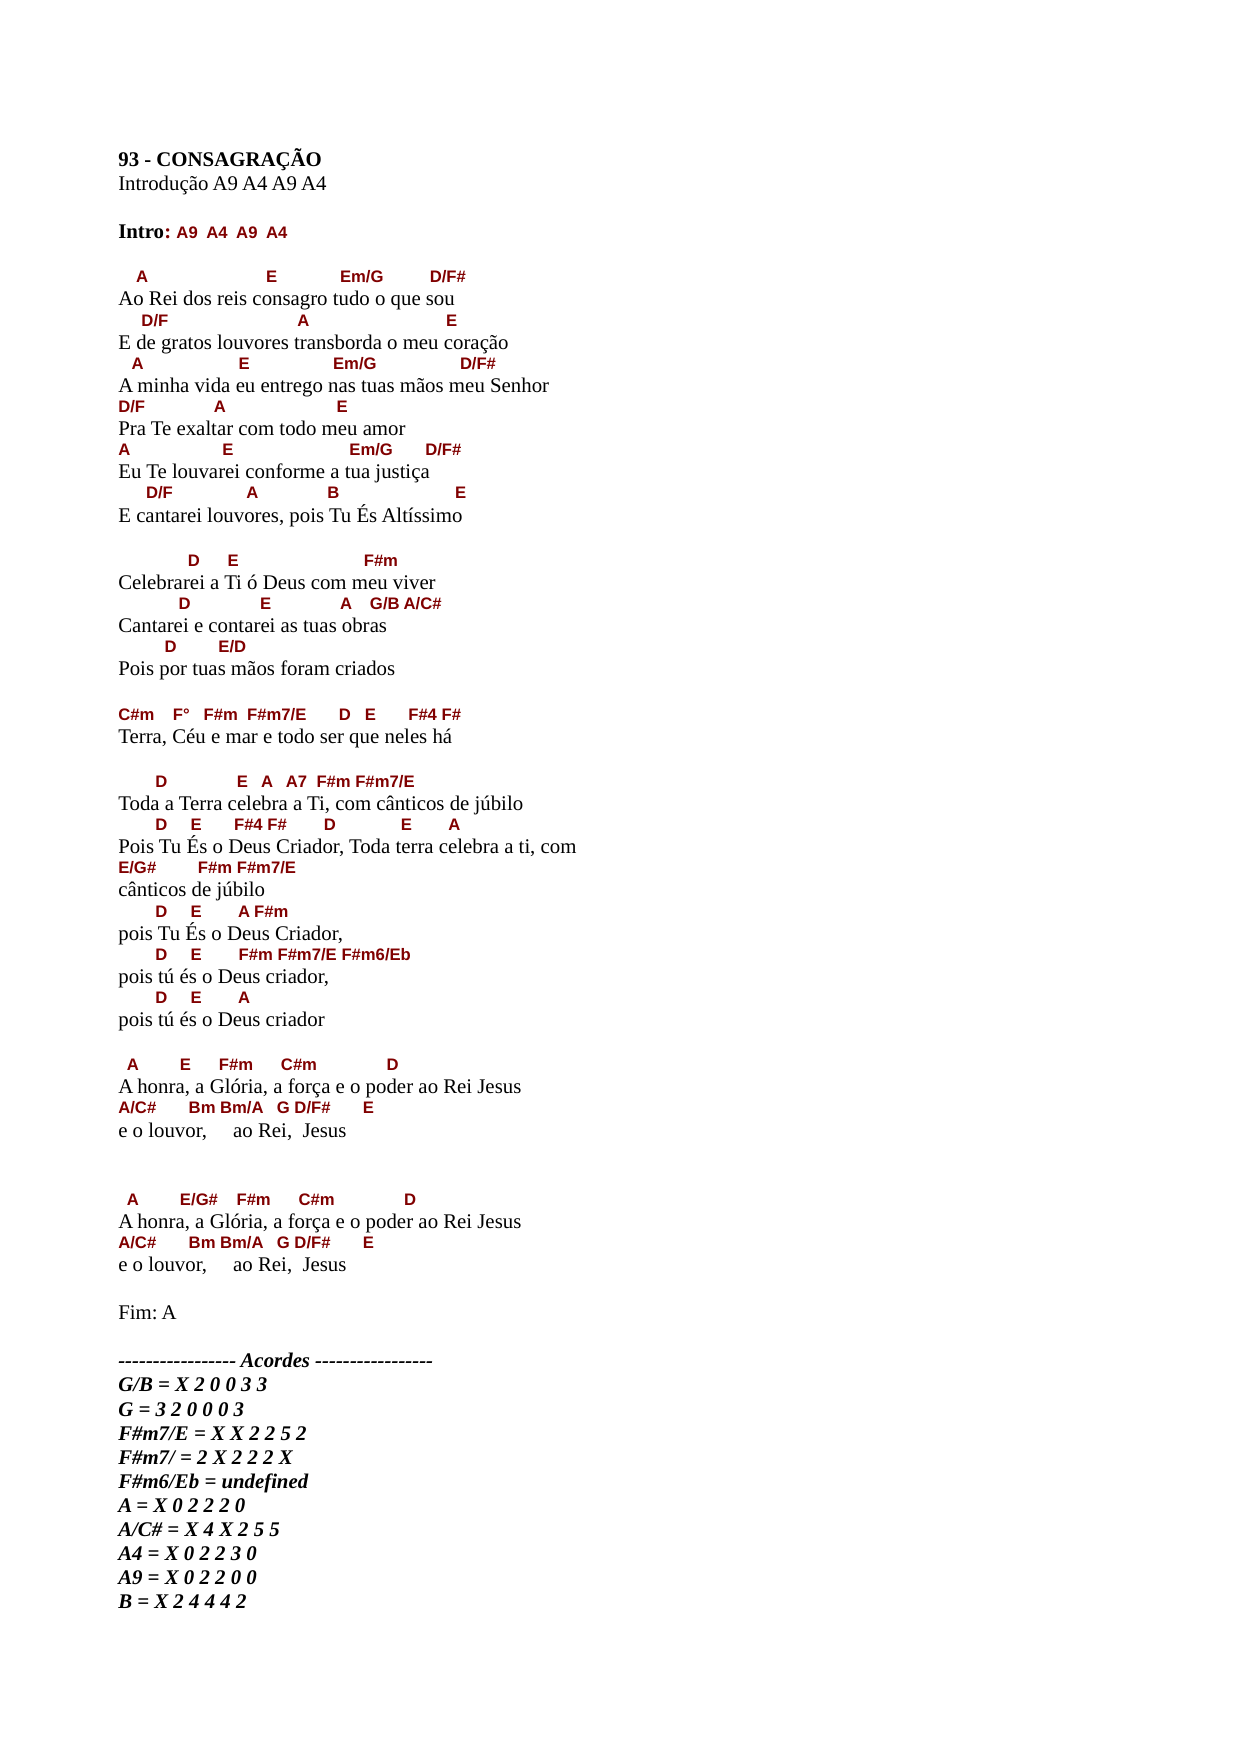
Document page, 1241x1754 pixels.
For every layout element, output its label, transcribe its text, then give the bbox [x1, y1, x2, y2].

text e o louvor, ao Rei, Jesus [118, 1117, 1122, 1142]
text Pois Tu És o Deus Criador, Toda terra celebra a ti, com [118, 834, 1122, 858]
text D/F A E [118, 310, 1122, 329]
text D E A A7 F#m F#m7/E [118, 772, 1122, 791]
text E cantarei louvores, pois Tu És Altíssimo [118, 502, 1122, 527]
text A/C# = X 4 X 2 5 5 [118, 1517, 1122, 1541]
text D E/D [118, 637, 1122, 656]
text F#m6/Eb = undefined [118, 1469, 1122, 1493]
text A/C# Bm Bm/A G D/F# E [118, 1098, 1122, 1117]
text A minha vida eu entrego nas tuas mãos meu Senhor [118, 373, 1122, 397]
text Pra Te exaltar com todo meu amor [118, 416, 1122, 440]
text Eu Te louvarei conforme a tua justiça [118, 459, 1122, 483]
text E de gratos louvores transborda o meu coração [118, 329, 1122, 354]
text A E Em/G D/F# [118, 354, 1122, 373]
text A honra, a Glória, a força e o poder ao Rei Jesus [118, 1074, 1122, 1098]
text e o louvor, ao Rei, Jesus [118, 1252, 1122, 1276]
text pois Tu És o Deus Criador, [118, 921, 1122, 944]
text Fim: A [118, 1300, 1122, 1324]
text Terra, Céu e mar e todo ser que neles há [118, 723, 1122, 748]
text D E F#m [118, 551, 1122, 570]
text D/F A B E [118, 483, 1122, 502]
text cânticos de júbilo [118, 877, 1122, 901]
text E/G# F#m F#m7/E [118, 858, 1122, 877]
text D/F A E [118, 397, 1122, 416]
text D E A G/B A/C# [118, 594, 1122, 613]
text Intro: A9 A4 A9 A4 [118, 219, 1122, 243]
text D E A [118, 988, 1122, 1007]
text A E/G# F#m C#m D [118, 1190, 1122, 1209]
text D E A F#m [118, 901, 1122, 921]
text A9 = X 0 2 2 0 0 [118, 1565, 1122, 1589]
text A = X 0 2 2 2 0 [118, 1493, 1122, 1517]
text pois tú és o Deus criador, [118, 964, 1122, 988]
text A E Em/G D/F# [118, 440, 1122, 459]
text A/C# Bm Bm/A G D/F# E [118, 1233, 1122, 1252]
text D E F#4 F# D E A [118, 815, 1122, 834]
text C#m F° F#m F#m7/E D E F#4 F# [118, 704, 1122, 723]
text F#m7/ = 2 X 2 2 2 X [118, 1444, 1122, 1469]
text Introdução A9 A4 A9 A4 [118, 171, 1122, 195]
text Ao Rei dos reis consagro tudo o que sou [118, 286, 1122, 310]
text A honra, a Glória, a força e o poder ao Rei Jesus [118, 1209, 1122, 1233]
text Toda a Terra celebra a Ti, com cânticos de júbilo [118, 791, 1122, 815]
text 93 - CONSAGRAÇÃO [118, 147, 1122, 171]
text G = 3 2 0 0 0 3 [118, 1396, 1122, 1421]
text F#m7/E = X X 2 2 5 2 [118, 1421, 1122, 1444]
text pois tú és o Deus criador [118, 1007, 1122, 1031]
text B = X 2 4 4 4 2 [118, 1589, 1122, 1613]
text A E Em/G D/F# [118, 267, 1122, 286]
text Cantarei e contarei as tuas obras [118, 613, 1122, 637]
text Celebrarei a Ti ó Deus com meu viver [118, 570, 1122, 594]
text A4 = X 0 2 2 3 0 [118, 1541, 1122, 1565]
text G/B = X 2 0 0 3 3 [118, 1372, 1122, 1396]
text D E F#m F#m7/E F#m6/Eb [118, 944, 1122, 964]
text ----------------- Acordes ----------------- [118, 1348, 1122, 1372]
text A E F#m C#m D [118, 1055, 1122, 1074]
text Pois por tuas mãos foram criados [118, 656, 1122, 680]
